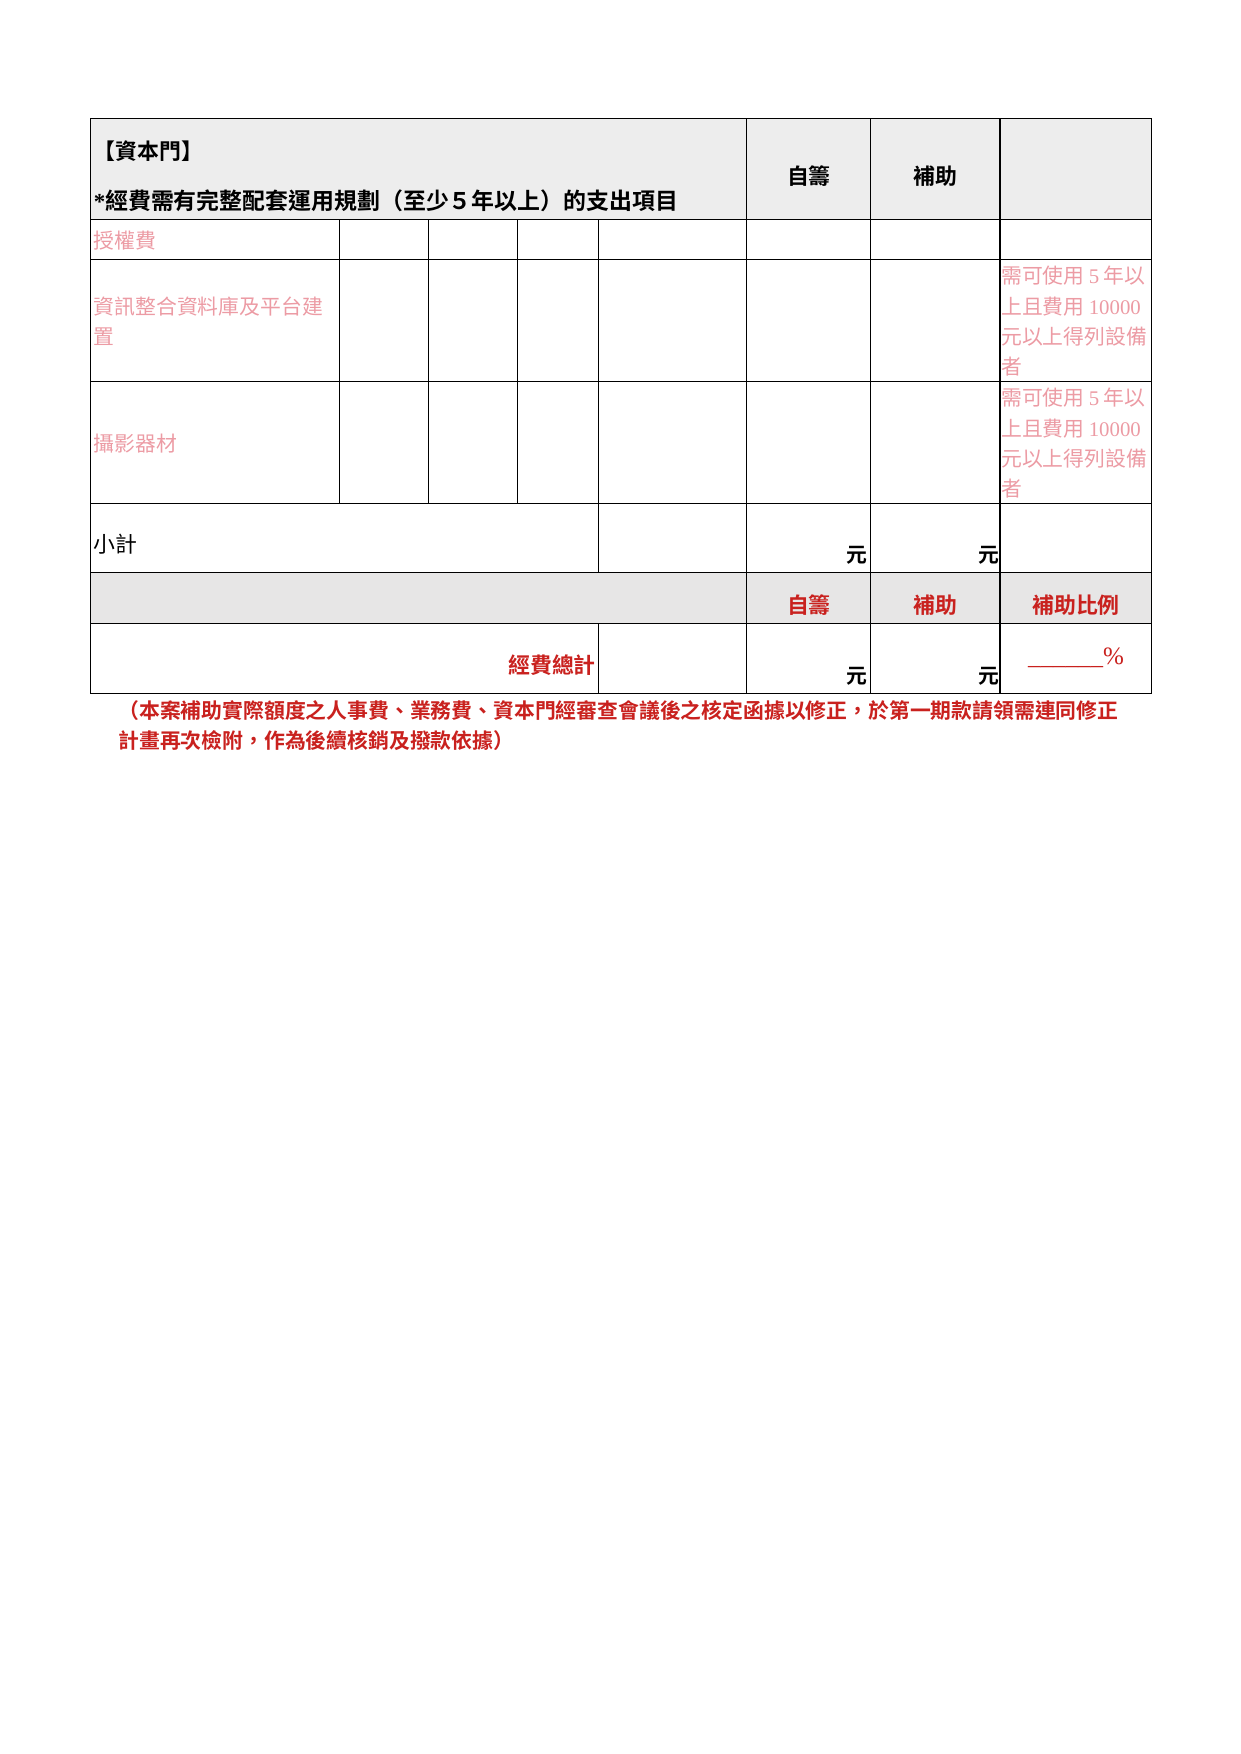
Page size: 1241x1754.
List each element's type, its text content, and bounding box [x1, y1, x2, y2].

table_cell [340, 220, 428, 259]
table_cell 元 [747, 504, 870, 572]
table_cell [871, 260, 999, 381]
table_cell 需可使用5年以上且費用10000元以上得列設備者 [1001, 260, 1151, 381]
table_cell 攝影器材 [91, 382, 339, 502]
table_cell [599, 220, 746, 259]
table_cell 經費總計 [91, 624, 598, 693]
table_cell [429, 382, 517, 502]
table_cell 小計 [91, 504, 598, 572]
table_cell [599, 504, 746, 572]
text （本案補助實際額度之人事費、業務費、資本門經審查會議後之核定函據以修正，於第一期款請領需連同修正計畫再次檢附，作為後續核銷及撥款依據） [118, 694, 1122, 754]
table_cell [747, 220, 870, 259]
table_cell 需可使用5年以上且費用10000元以上得列設備者 [1001, 382, 1151, 502]
table_cell [429, 260, 517, 381]
table_cell 自籌 [747, 573, 870, 623]
table_cell 授權費 [91, 220, 339, 259]
table_cell ______% [1001, 624, 1151, 693]
table_cell 自籌 [747, 119, 870, 219]
table_cell [599, 624, 746, 693]
table_cell 【資本門】 *經費需有完整配套運用規劃（至少５年以上）的支出項目 [91, 119, 746, 219]
table_cell [1001, 220, 1151, 259]
table_cell [599, 260, 746, 381]
table_cell [340, 382, 428, 502]
table_cell 元 [871, 624, 999, 693]
table_cell [518, 260, 598, 381]
table_cell [1001, 504, 1151, 572]
table_cell 元 [747, 624, 870, 693]
table_cell 元 [871, 504, 999, 572]
table_cell [518, 382, 598, 502]
table_cell [747, 260, 870, 381]
table_cell [747, 382, 870, 502]
table_cell [518, 220, 598, 259]
table_cell [340, 260, 428, 381]
table_cell 補助 [871, 573, 999, 623]
table_cell [1001, 119, 1151, 219]
table_cell [599, 382, 746, 502]
table_cell [871, 382, 999, 502]
table_cell 補助比例 [1001, 573, 1151, 623]
table_cell 補助 [871, 119, 999, 219]
table_cell 資訊整合資料庫及平台建置 [91, 260, 339, 381]
table_cell [91, 573, 746, 623]
table_cell [429, 220, 517, 259]
table_cell [871, 220, 999, 259]
